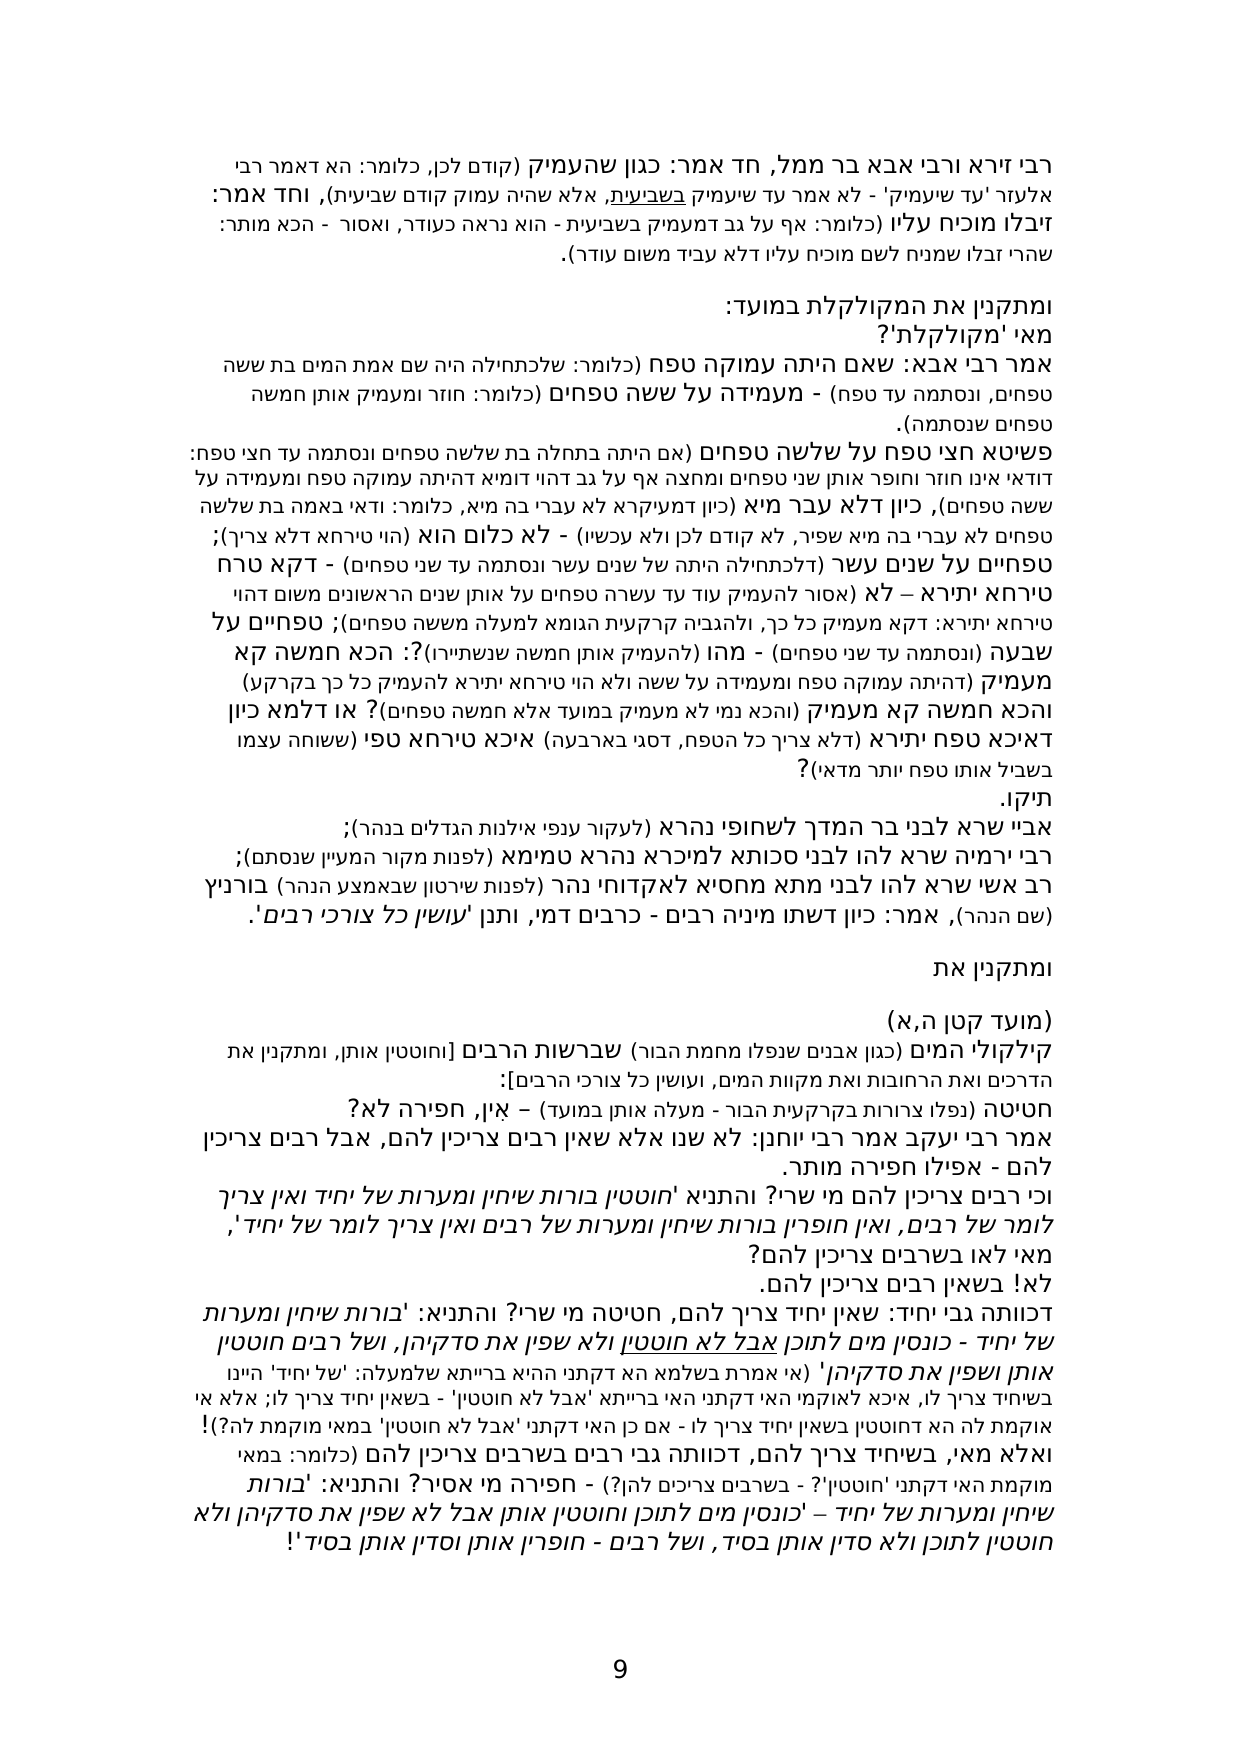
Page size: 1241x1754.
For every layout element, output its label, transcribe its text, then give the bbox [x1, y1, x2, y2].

text תיקו. [187, 783, 1053, 812]
text חטיטה (נפלו צרורות בקרקעית הבור - מעלה אותן במועד) – אִין, חפירה לא? [187, 1094, 1053, 1123]
text רב אשי שרא להו לבני מתא מחסיא לאקדוחי נהר (לפנות שירטון שבאמצע הנהר) בורניץ (שם הנהר), אמר: כיון דשתו מיניה רבים - כרבים דמי, ותנן 'עושין כל צורכי רבים'. [187, 871, 1053, 929]
text וכי רבים צריכין להם מי שרי? והתניא 'חוטטין בורות שיחין ומערות של יחיד ואין צריך לומר של רבים, ואין חופרין בורות שיחין ומערות של רבים ואין צריך לומר של יחיד', מאי לאו בשרבים צריכין להם? [187, 1181, 1053, 1269]
text ומתקנין את המקולקלת במועד: [187, 291, 1053, 320]
text רבי זירא ורבי אבא בר ממל, חד אמר: כגון שהעמיק (קודם לכן, כלומר: הא דאמר רבי אלעזר 'עד שיעמיק' - לא אמר עד שיעמיק בשביעית, אלא שהיה עמוק קודם שביעית), וחד אמר: זיבלו מוכיח עליו (כלומר: אף על גב דמעמיק בשביעית - הוא נראה כעודר, ואסור - הכא מותר: שהרי זבלו שמניח לשם מוכיח עליו דלא עביד משום עודר). [187, 150, 1053, 267]
text רבי ירמיה שרא להו לבני סכותא למיכרא נהרא טמימא (לפנות מקור המעיין שנסתם); [187, 841, 1053, 871]
text ואלא מאי, בשיחיד צריך להם, דכוותה גבי רבים בשרבים צריכין להם (כלומר: במאי מוקמת האי דקתני 'חוטטין'? - בשרבים צריכים להן?) - חפירה מי אסיר? והתניא: 'בורות שיחין ומערות של יחיד – 'כונסין מים לתוכן וחוטטין אותן אבל לא שפין את סדקיהן ולא חוטטין לתוכן ולא סדין אותן בסיד, ושל רבים - חופרין אותן וסדין אותן בסיד'! [187, 1439, 1053, 1556]
text פשיטא חצי טפח על שלשה טפחים (אם היתה בתחלה בת שלשה טפחים ונסתמה עד חצי טפח: דודאי אינו חוזר וחופר אותן שני טפחים ומחצה אף על גב דהוי דומיא דהיתה עמוקה טפח ומעמידה על ששה טפחים), כיון דלא עבר מיא (כיון דמעיקרא לא עברי בה מיא, כלומר: ודאי באמה בת שלשה טפחים לא עברי בה מיא שפיר, לא קודם לכן ולא עכשיו) - לא כלום הוא (הוי טירחא דלא צריך); טפחיים על שנים עשר (דלכתחילה היתה של שנים עשר ונסתמה עד שני טפחים) - דקא טרח טירחא יתירא – לא (אסור להעמיק עוד עד עשרה טפחים על אותן שנים הראשונים משום דהוי טירחא יתירא: דקא מעמיק כל כך, ולהגביה קרקעית הגומא למעלה מששה טפחים); טפחיים על שבעה (ונסתמה עד שני טפחים) - מהו (להעמיק אותן חמשה שנשתיירו)?: הכא חמשה קא מעמיק (דהיתה עמוקה טפח ומעמידה על ששה ולא הוי טירחא יתירא להעמיק כל כך בקרקע) והכא חמשה קא מעמיק (והכא נמי לא מעמיק במועד אלא חמשה טפחים)? או דלמא כיון דאיכא טפח יתירא (דלא צריך כל הטפח, דסגי בארבעה) איכא טירחא טפי (ששוחה עצמו בשביל אותו טפח יותר מדאי)? [187, 437, 1053, 783]
text אמר רבי יעקב אמר רבי יוחנן: לא שנו אלא שאין רבים צריכין להם, אבל רבים צריכין להם - אפילו חפירה מותר. [187, 1123, 1053, 1181]
text (מועד קטן ה,א) [187, 1006, 1053, 1035]
text לא! בשאין רבים צריכין להם. [187, 1269, 1053, 1298]
text אביי שרא לבני בר המדך לשחופי נהרא (לעקור ענפי אילנות הגדלים בנהר); [187, 812, 1053, 841]
text דכוותה גבי יחיד: שאין יחיד צריך להם, חטיטה מי שרי? והתניא: 'בורות שיחין ומערות של יחיד - כונסין מים לתוכן אבל לא חוטטין ולא שפין את סדקיהן, ושל רבים חוטטין אותן ושפין את סדקיהן' (אי אמרת בשלמא הא דקתני ההיא ברייתא שלמעלה: 'של יחיד' היינו בשיחיד צריך לו, איכא לאוקמי האי דקתני האי ברייתא 'אבל לא חוטטין' - בשאין יחיד צריך לו; אלא אי אוקמת לה הא דחוטטין בשאין יחיד צריך לו - אם כן האי דקתני 'אבל לא חוטטין' במאי מוקמת לה?)! [187, 1298, 1053, 1439]
text מאי 'מקולקלת'? [187, 320, 1053, 349]
text אמר רבי אבא: שאם היתה עמוקה טפח (כלומר: שלכתחילה היה שם אמת המים בת ששה טפחים, ונסתמה עד טפח) - מעמידה על ששה טפחים (כלומר: חוזר ומעמיק אותן חמשה טפחים שנסתמה). [187, 349, 1053, 437]
text ומתקנין את [187, 953, 1053, 982]
text קילקולי המים (כגון אבנים שנפלו מחמת הבור) שברשות הרבים [וחוטטין אותן, ומתקנין את הדרכים ואת הרחובות ואת מקוות המים, ועושין כל צורכי הרבים]: [187, 1035, 1053, 1094]
